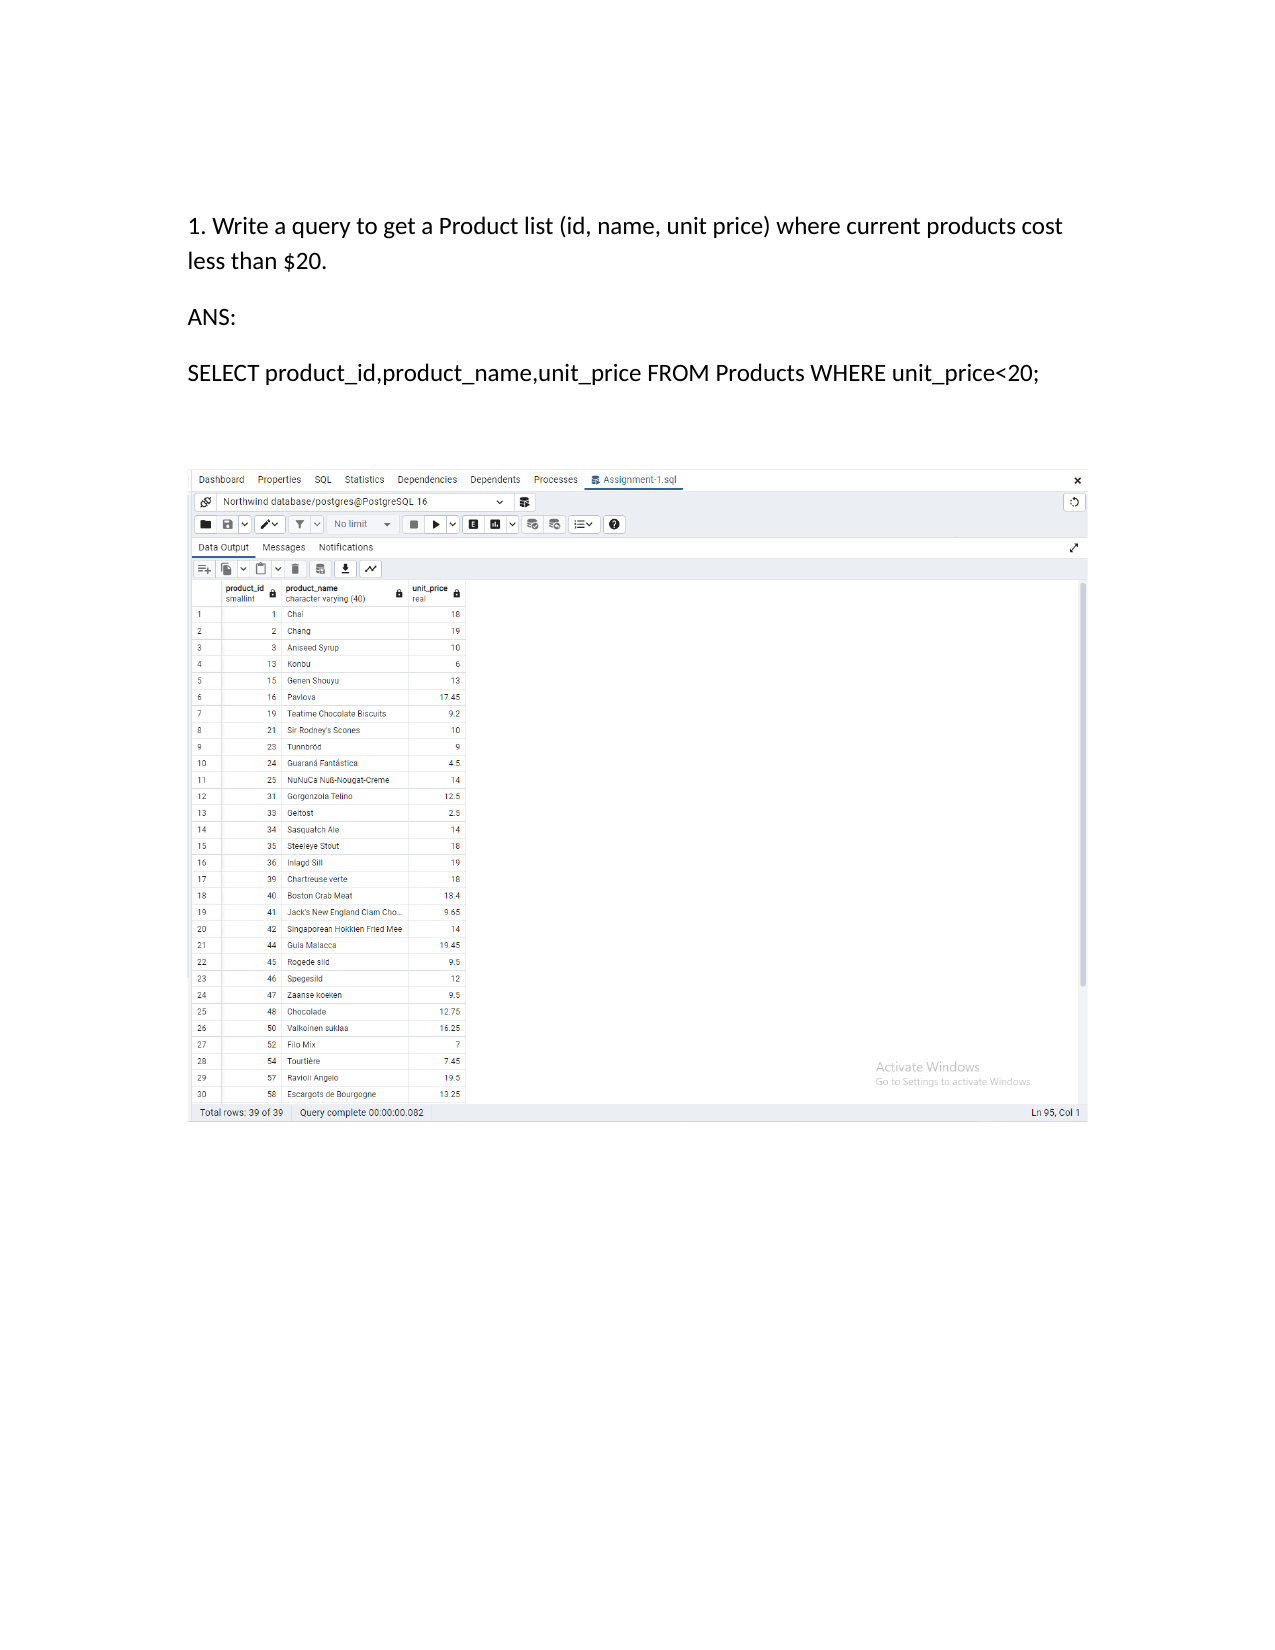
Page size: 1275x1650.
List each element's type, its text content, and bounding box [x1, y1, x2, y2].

text 1. Write a query to get a Product list (id, name, unit price) where current products cost less than $20. [187, 210, 1087, 276]
text SELECT product_id,product_name,unit_price FROM Products WHERE unit_price<20; [187, 357, 1087, 387]
text ANS: [187, 301, 1087, 331]
